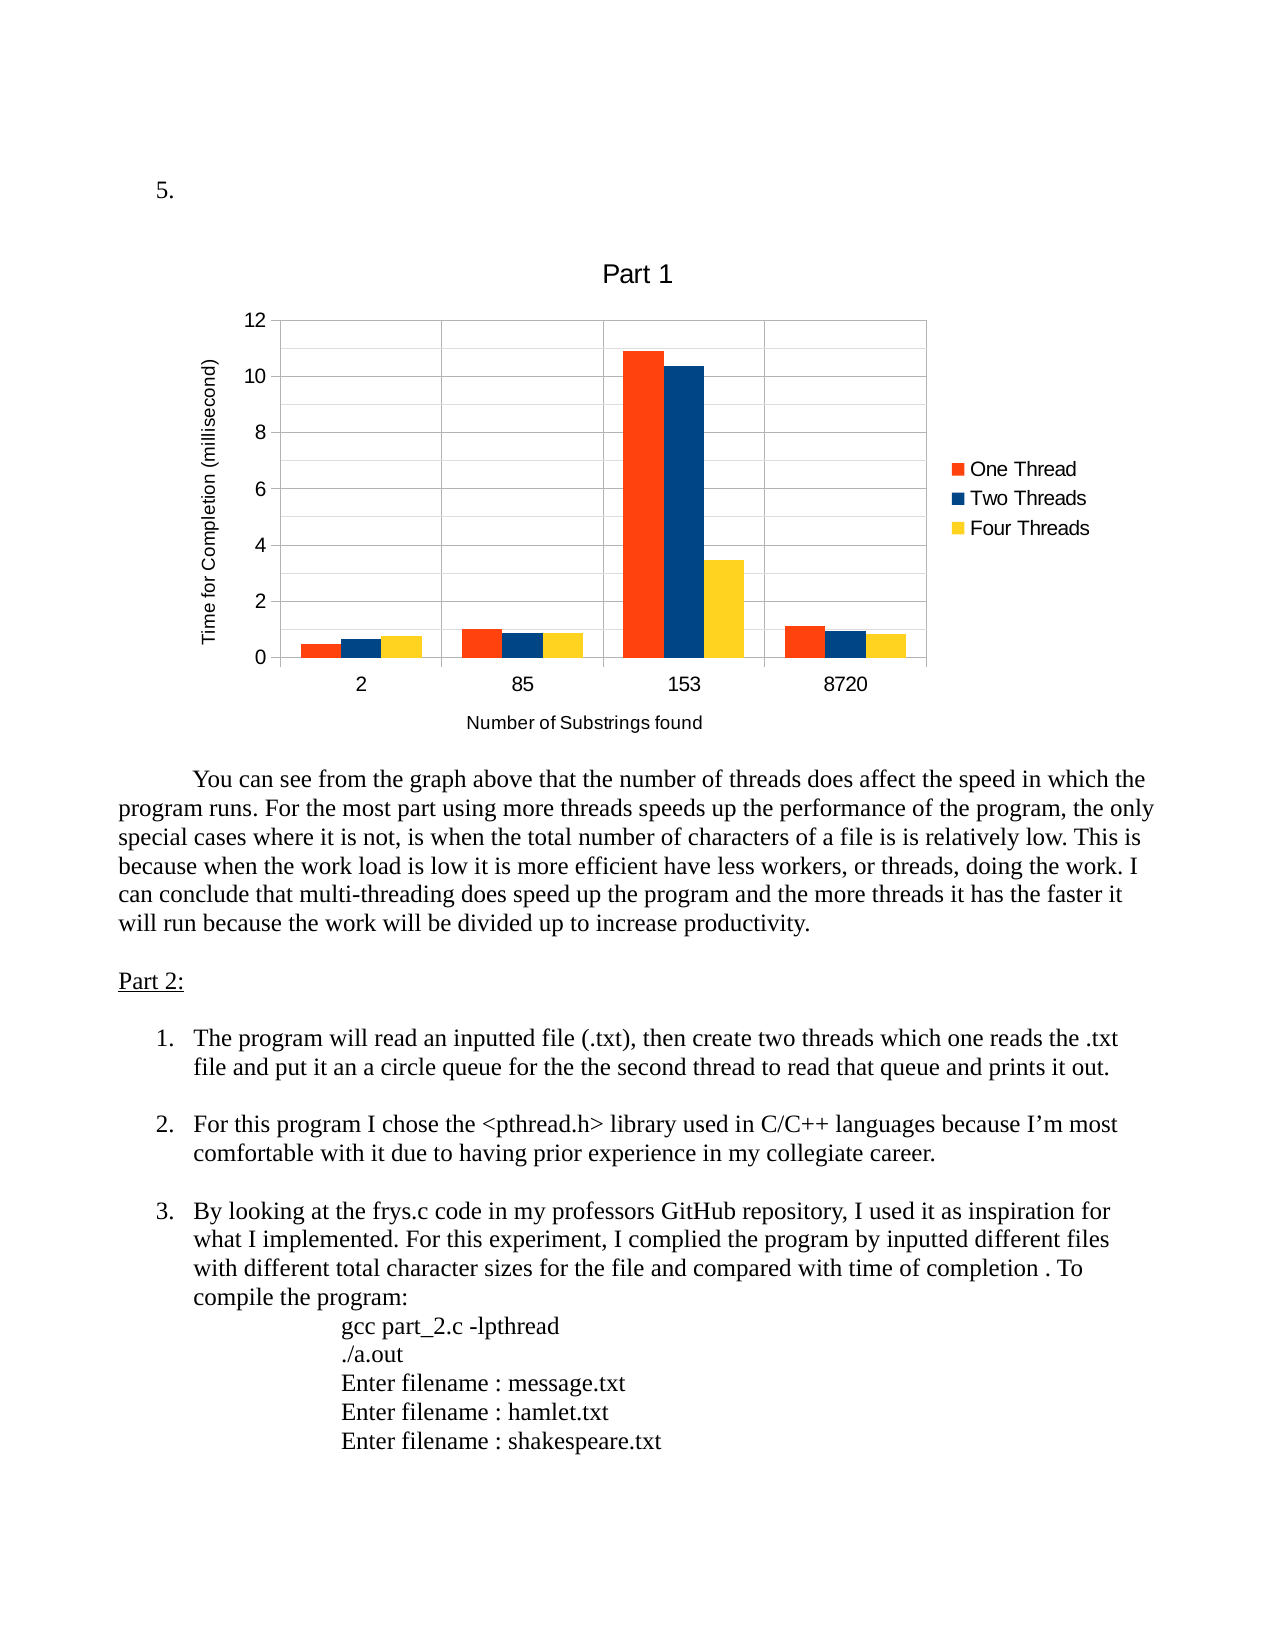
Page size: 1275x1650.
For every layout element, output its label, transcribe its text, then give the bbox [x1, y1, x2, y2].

list ./a.out [156, 1339, 1157, 1368]
list For this program I chose the <pthread.h> library used in C/C++ languages because I’m most comfortable with it due to having prior experience in my collegiate career. [156, 1109, 1157, 1167]
list The program will read an inputted file (.txt), then create two threads which one reads the .txt file and put it an a circle queue for the the second thread to read that queue and prints it out. [156, 1023, 1157, 1081]
text Part 2: [118, 966, 1157, 994]
list Enter filename : message.txt [156, 1368, 1157, 1397]
text You can see from the graph above that the number of threads does affect the speed in which the program runs. For the most part using more threads speeds up the performance of the program, the only special cases where it is not, is when the total number of characters of a file is is relatively low. This is because when the work load is low it is more efficient have less workers, or threads, doing the work. I can conclude that multi-threading does speed up the program and the more threads it has the faster it will run because the work will be divided up to increase productivity. [118, 233, 1157, 937]
list Enter filename : hamlet.txt [156, 1397, 1157, 1426]
list By looking at the frys.c code in my professors GitHub repository, I used it as inspiration for what I implemented. For this experiment, I complied the program by inputted different files with different total character sizes for the file and compared with time of completion . To compile the program: [156, 1196, 1157, 1311]
list Enter filename : shakespeare.txt [156, 1426, 1157, 1454]
list gcc part_2.c -lpthread [156, 1311, 1157, 1339]
